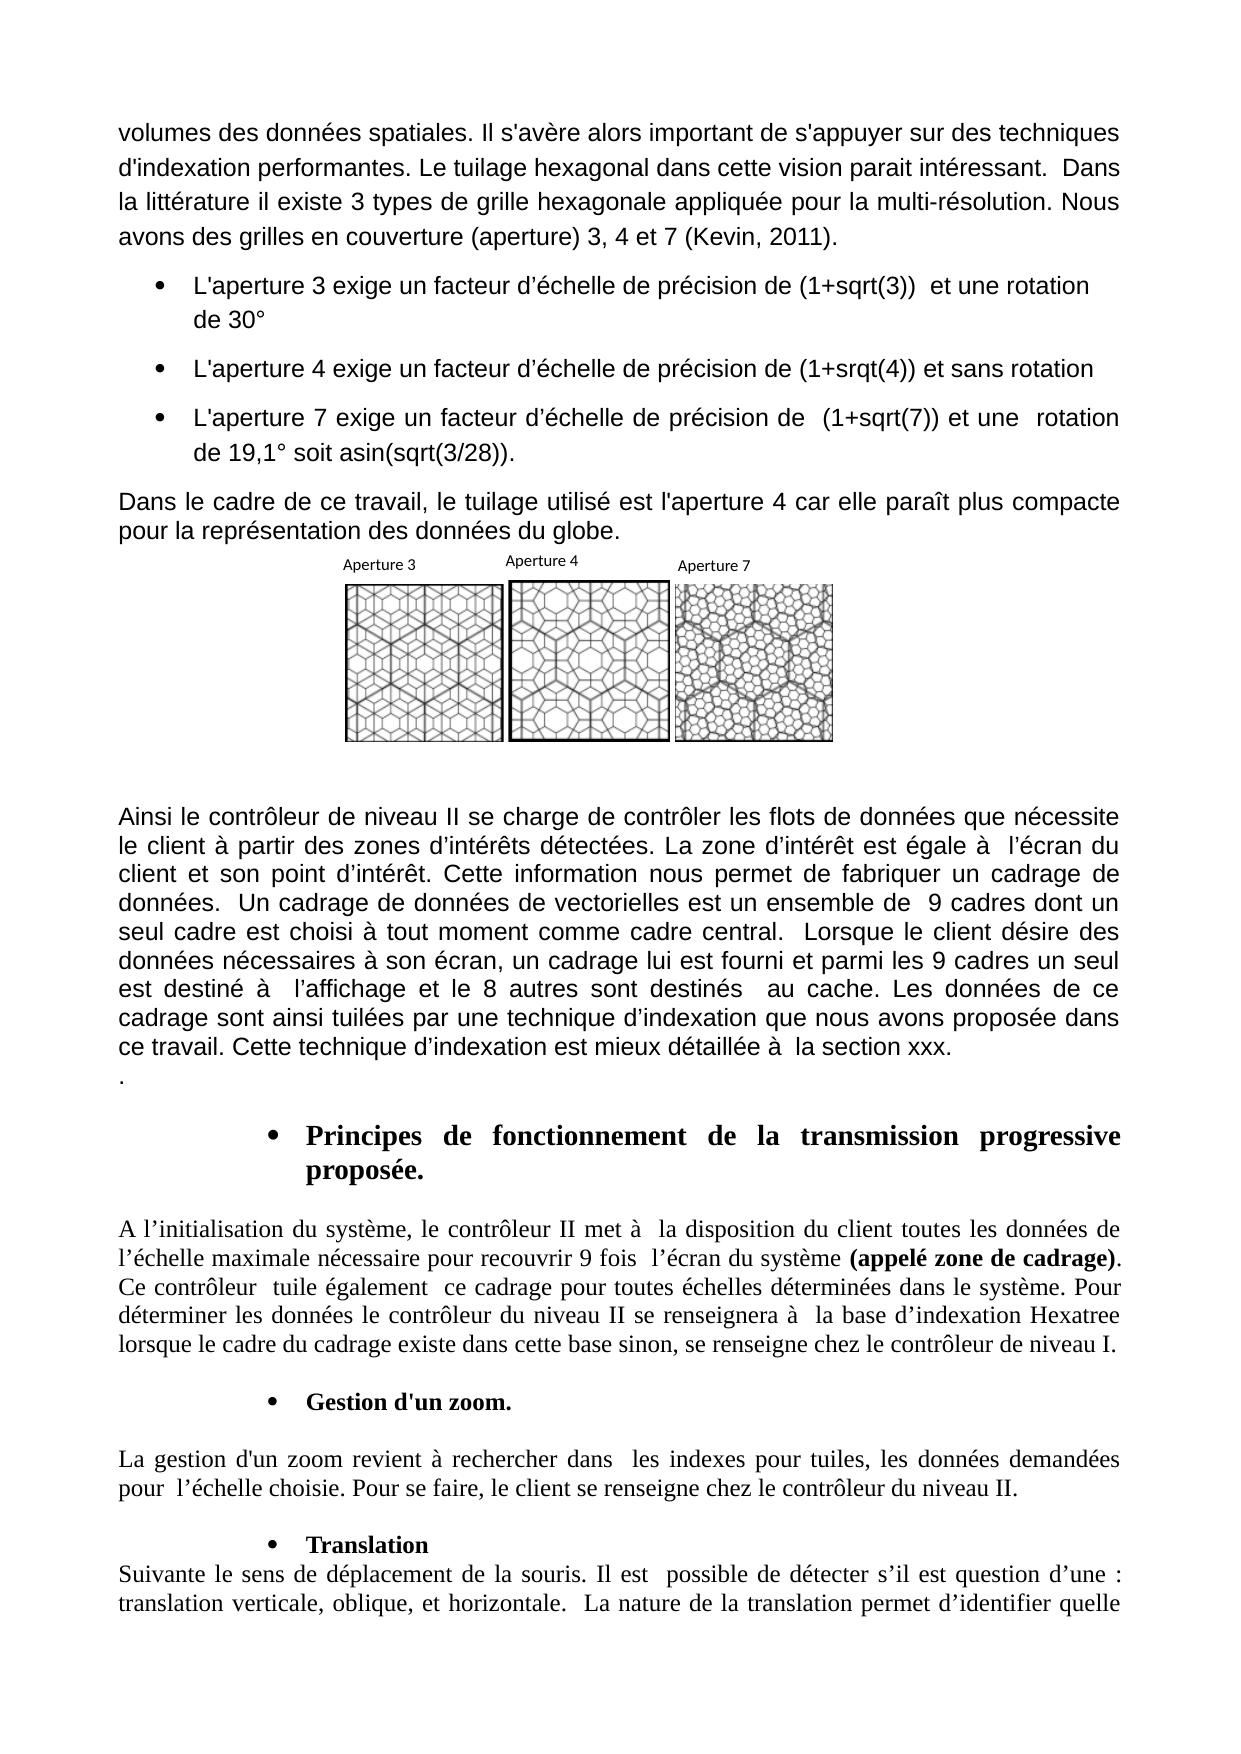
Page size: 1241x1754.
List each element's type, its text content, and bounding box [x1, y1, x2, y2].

list L'aperture 3 exige un facteur d’échelle de précision de (1+sqrt(3)) et une rotation de 30° [156, 271, 1122, 334]
text Dans le cadre de ce travail, le tuilage utilisé est l'aperture 4 car elle paraît plus compacte pour la représentation des données du globe. [118, 487, 1122, 544]
list Translation [268, 1530, 1122, 1559]
list L'aperture 4 exige un facteur d’échelle de précision de (1+srqt(4)) et sans rotation [156, 354, 1122, 383]
text volumes des données spatiales. Il s'avère alors important de s'appuyer sur des techniques d'indexation performantes. Le tuilage hexagonal dans cette vision parait intéressant. Dans la littérature il existe 3 types de grille hexagonale appliquée pour la multi-résolution. Nous avons des grilles en couverture (aperture) 3, 4 et 7 (Kevin, 2011). [118, 118, 1122, 250]
list L'aperture 7 exige un facteur d’échelle de précision de (1+sqrt(7)) et une rotation de 19,1° soit asin(sqrt(3/28)). [156, 403, 1122, 467]
list Principes de fonctionnement de la transmission progressive proposée. [268, 1118, 1122, 1185]
list Gestion d'un zoom. [268, 1387, 1122, 1415]
text A l’initialisation du système, le contrôleur II met à la disposition du client toutes les données de l’échelle maximale nécessaire pour recouvrir 9 fois l’écran du système (appelé zone de cadrage). Ce contrôleur tuile également ce cadrage pour toutes échelles déterminées dans le système. Pour déterminer les données le contrôleur du niveau II se renseignera à la base d’indexation Hexatree lorsque le cadre du cadrage existe dans cette base sinon, se renseigne chez le contrôleur de niveau I. [118, 1214, 1122, 1358]
text La gestion d'un zoom revient à rechercher dans les indexes pour tuiles, les données demandées pour l’échelle choisie. Pour se faire, le client se renseigne chez le contrôleur du niveau II. [118, 1444, 1122, 1502]
text Ainsi le contrôleur de niveau II se charge de contrôler les flots de données que nécessite le client à partir des zones d’intérêts détectées. La zone d’intérêt est égale à l’écran du client et son point d’intérêt. Cette information nous permet de fabriquer un cadrage de données. Un cadrage de données de vectorielles est un ensemble de 9 cadres dont un seul cadre est choisi à tout moment comme cadre central. Lorsque le client désire des données nécessaires à son écran, un cadrage lui est fourni et parmi les 9 cadres un seul est destiné à l’affichage et le 8 autres sont destinés au cache. Les données de ce cadrage sont ainsi tuilées par une technique d’indexation que nous avons proposée dans ce travail. Cette technique d’indexation est mieux détaillée à la section xxx. [118, 802, 1122, 1061]
text . [118, 1061, 1122, 1089]
text Suivante le sens de déplacement de la souris. Il est possible de détecter s’il est question d’une : translation verticale, oblique, et horizontale. La nature de la translation permet d’identifier quelle [118, 1559, 1122, 1617]
